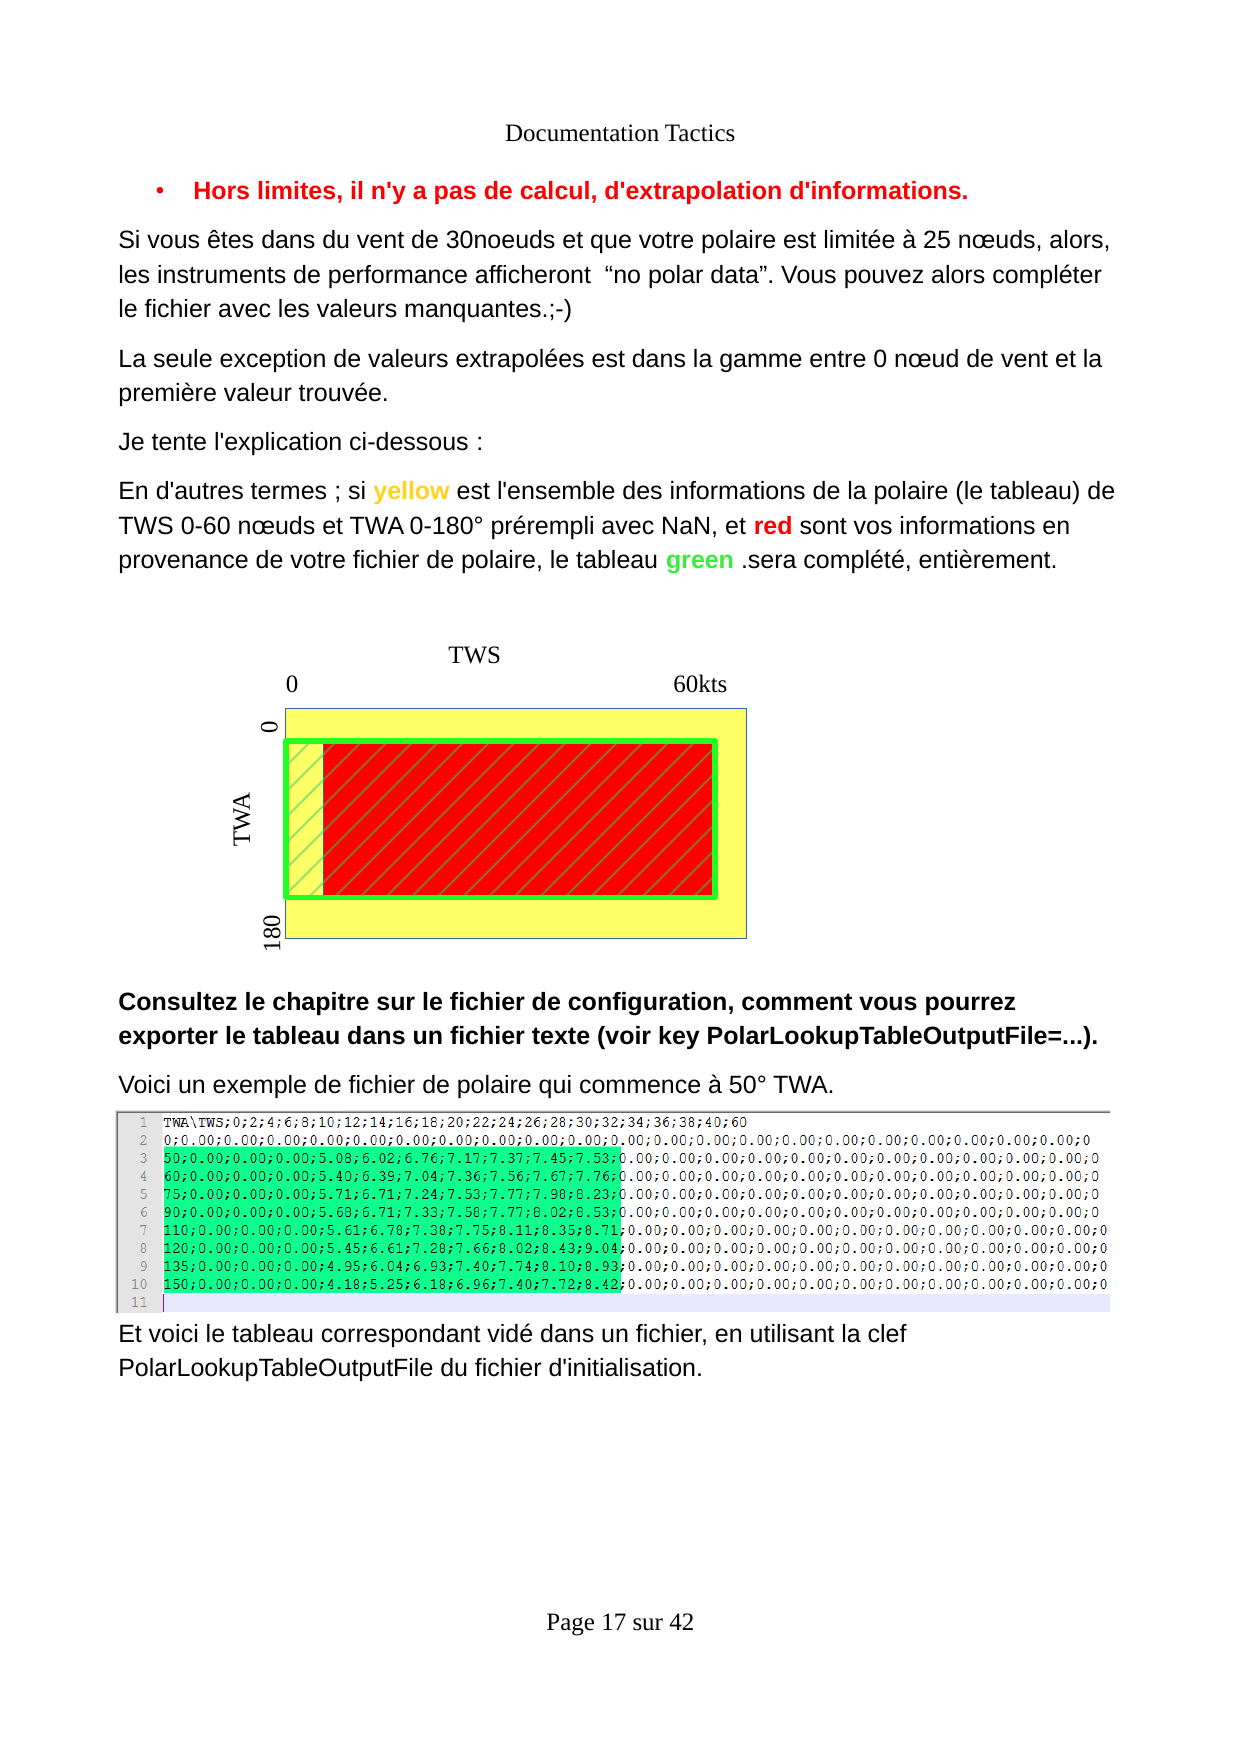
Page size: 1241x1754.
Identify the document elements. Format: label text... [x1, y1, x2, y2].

text Consultez le chapitre sur le fichier de configuration, comment vous pourrez exporter le tableau dans un fichier texte (voir key PolarLookupTableOutputFile=...). [118, 987, 1122, 1050]
text Et voici le tableau correspondant vidé dans un fichier, en utilisant la clef PolarLookupTableOutputFile du fichier d'initialisation. [118, 1173, 1122, 1382]
picture [114, 1110, 1110, 1313]
text Si vous êtes dans du vent de 30noeuds et que votre polaire est limitée à 25 nœuds, alors, les instruments de performance afficheront “no polar data”. Vous pouvez alors compléter le fichier avec les valeurs manquantes.;-) [118, 226, 1122, 323]
text En d'autres termes ; si yellow est l'ensemble des informations de la polaire (le tableau) de TWS 0-60 nœuds et TWA 0-180° prérempli avec NaN, et red sont vos informations en provenance de votre fichier de polaire, le tableau green .sera complété, entièrement. [118, 476, 1122, 574]
text La seule exception de valeurs extrapolées est dans la gamme entre 0 nœud de vent et la première valeur trouvée. [118, 343, 1122, 407]
list Hors limites, il n'y a pas de calcul, d'extrapolation d'informations. [156, 176, 1122, 205]
text Voici un exemple de fichier de polaire qui commence à 50° TWA. [118, 1070, 1122, 1099]
text Je tente l'explication ci-dessous : [118, 427, 1122, 456]
